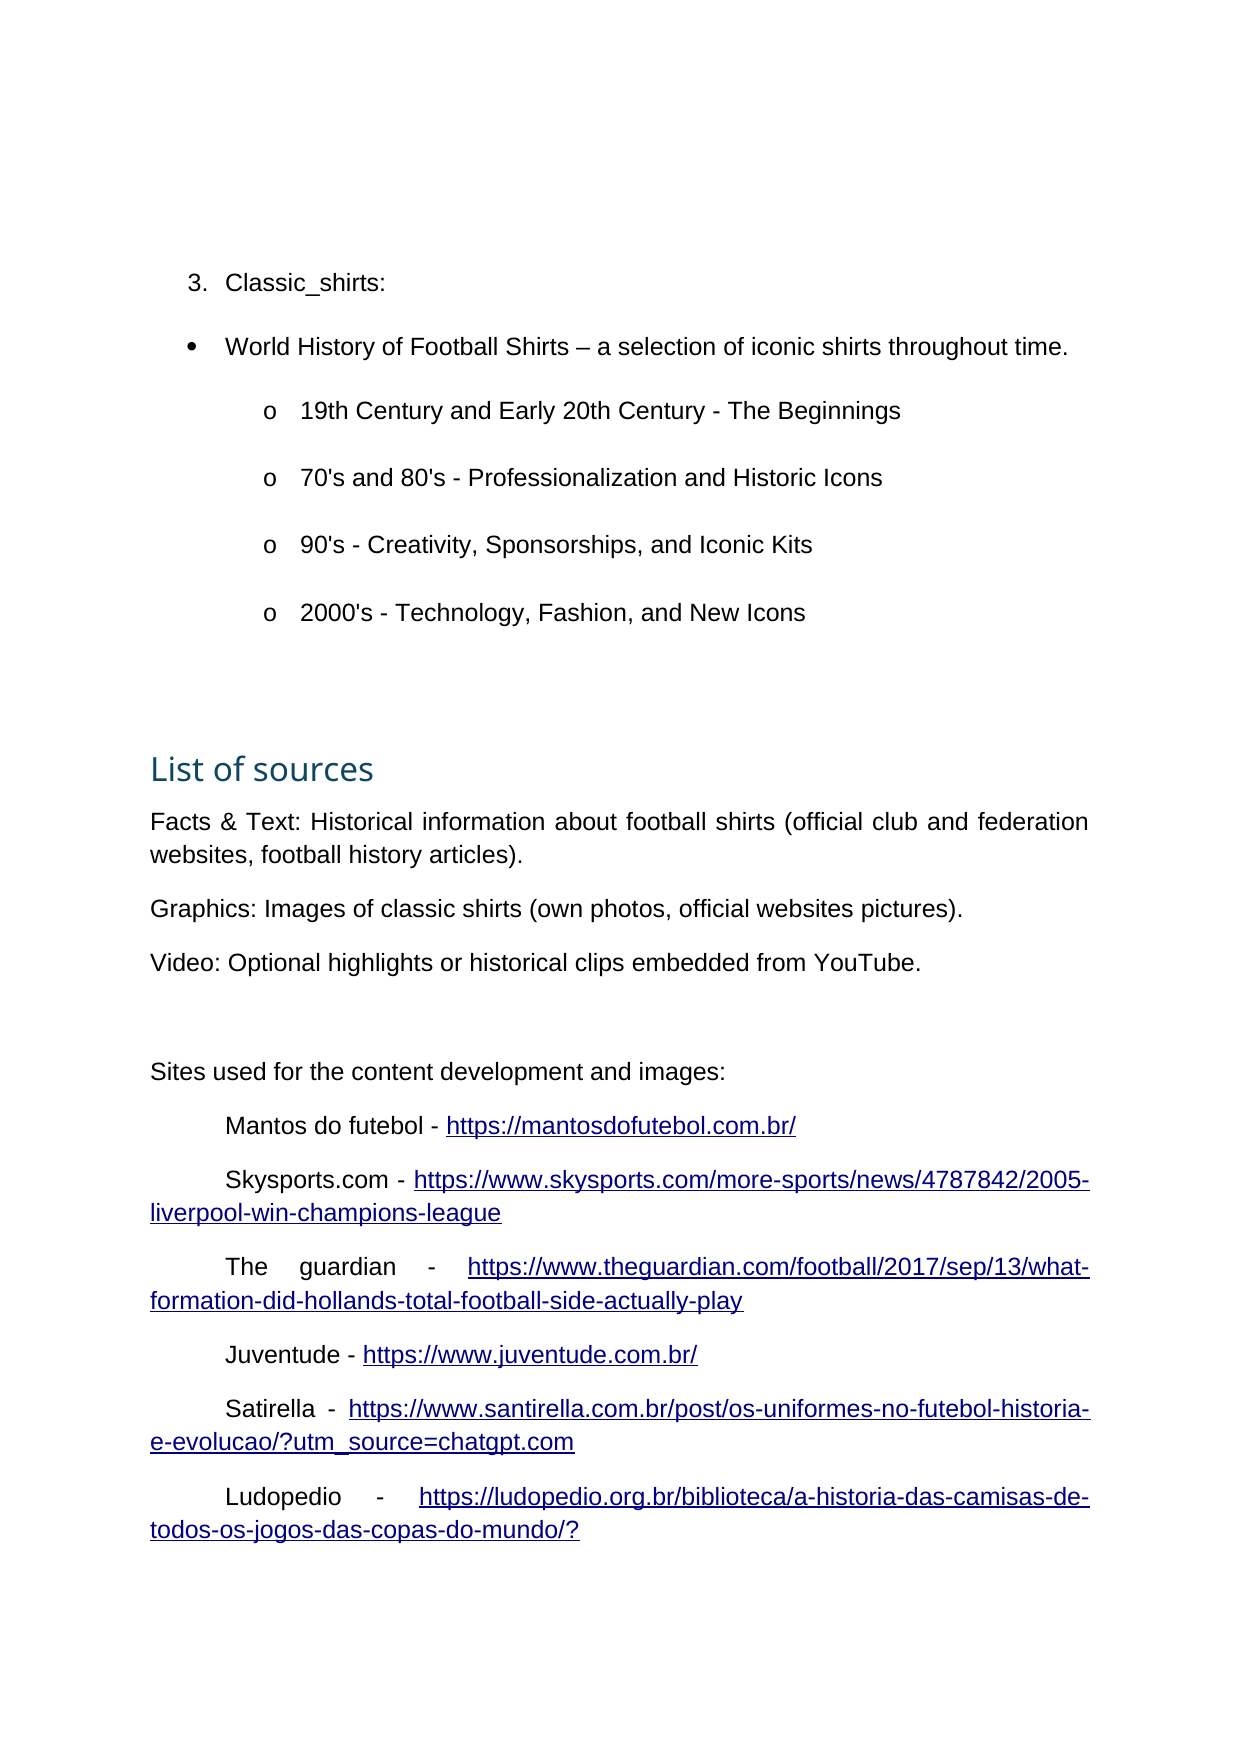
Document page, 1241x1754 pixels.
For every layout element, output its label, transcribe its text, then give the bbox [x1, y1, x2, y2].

text The guardian - https://www.theguardian.com/football/2017/sep/13/what-formation-did-hollands-total-football-side-actually-play [150, 1252, 1090, 1314]
list World History of Football Shirts – a selection of iconic shirts throughout time. [187, 332, 1090, 361]
list 90's - Creativity, Sponsorships, and Iconic Kits [262, 531, 1090, 561]
text Facts & Text: Historical information about football shirts (official club and federation websites, football history articles). [150, 806, 1090, 868]
text Graphics: Images of classic shirts (own photos, official websites pictures). [150, 894, 1090, 923]
text Mantos do futebol - https://mantosdofutebol.com.br/ [150, 1111, 1090, 1139]
list 70's and 80's - Professionalization and Historic Icons [262, 463, 1090, 494]
text Ludopedio - https://ludopedio.org.br/biblioteca/a-historia-das-camisas-de-todos-os-jogos-das-copas-do-mundo/? [150, 1481, 1090, 1543]
list Classic_shirts: [187, 268, 1090, 297]
text Sites used for the content development and images: [150, 1056, 1090, 1085]
list 2000's - Technology, Fashion, and New Icons [262, 598, 1090, 629]
text Juventude - https://www.juventude.com.br/ [150, 1340, 1090, 1368]
text Video: Optional highlights or historical clips embedded from YouTube. [150, 948, 1090, 977]
text Satirella - https://www.santirella.com.br/post/os-uniformes-no-futebol-historia-e-evolucao/?utm_source=chatgpt.com [150, 1394, 1090, 1456]
subtitle List of sources [150, 746, 1090, 791]
text Skysports.com - https://www.skysports.com/more-sports/news/4787842/2005-liverpool-win-champions-league [150, 1165, 1090, 1227]
list 19th Century and Early 20th Century - The Beginnings [262, 396, 1090, 427]
